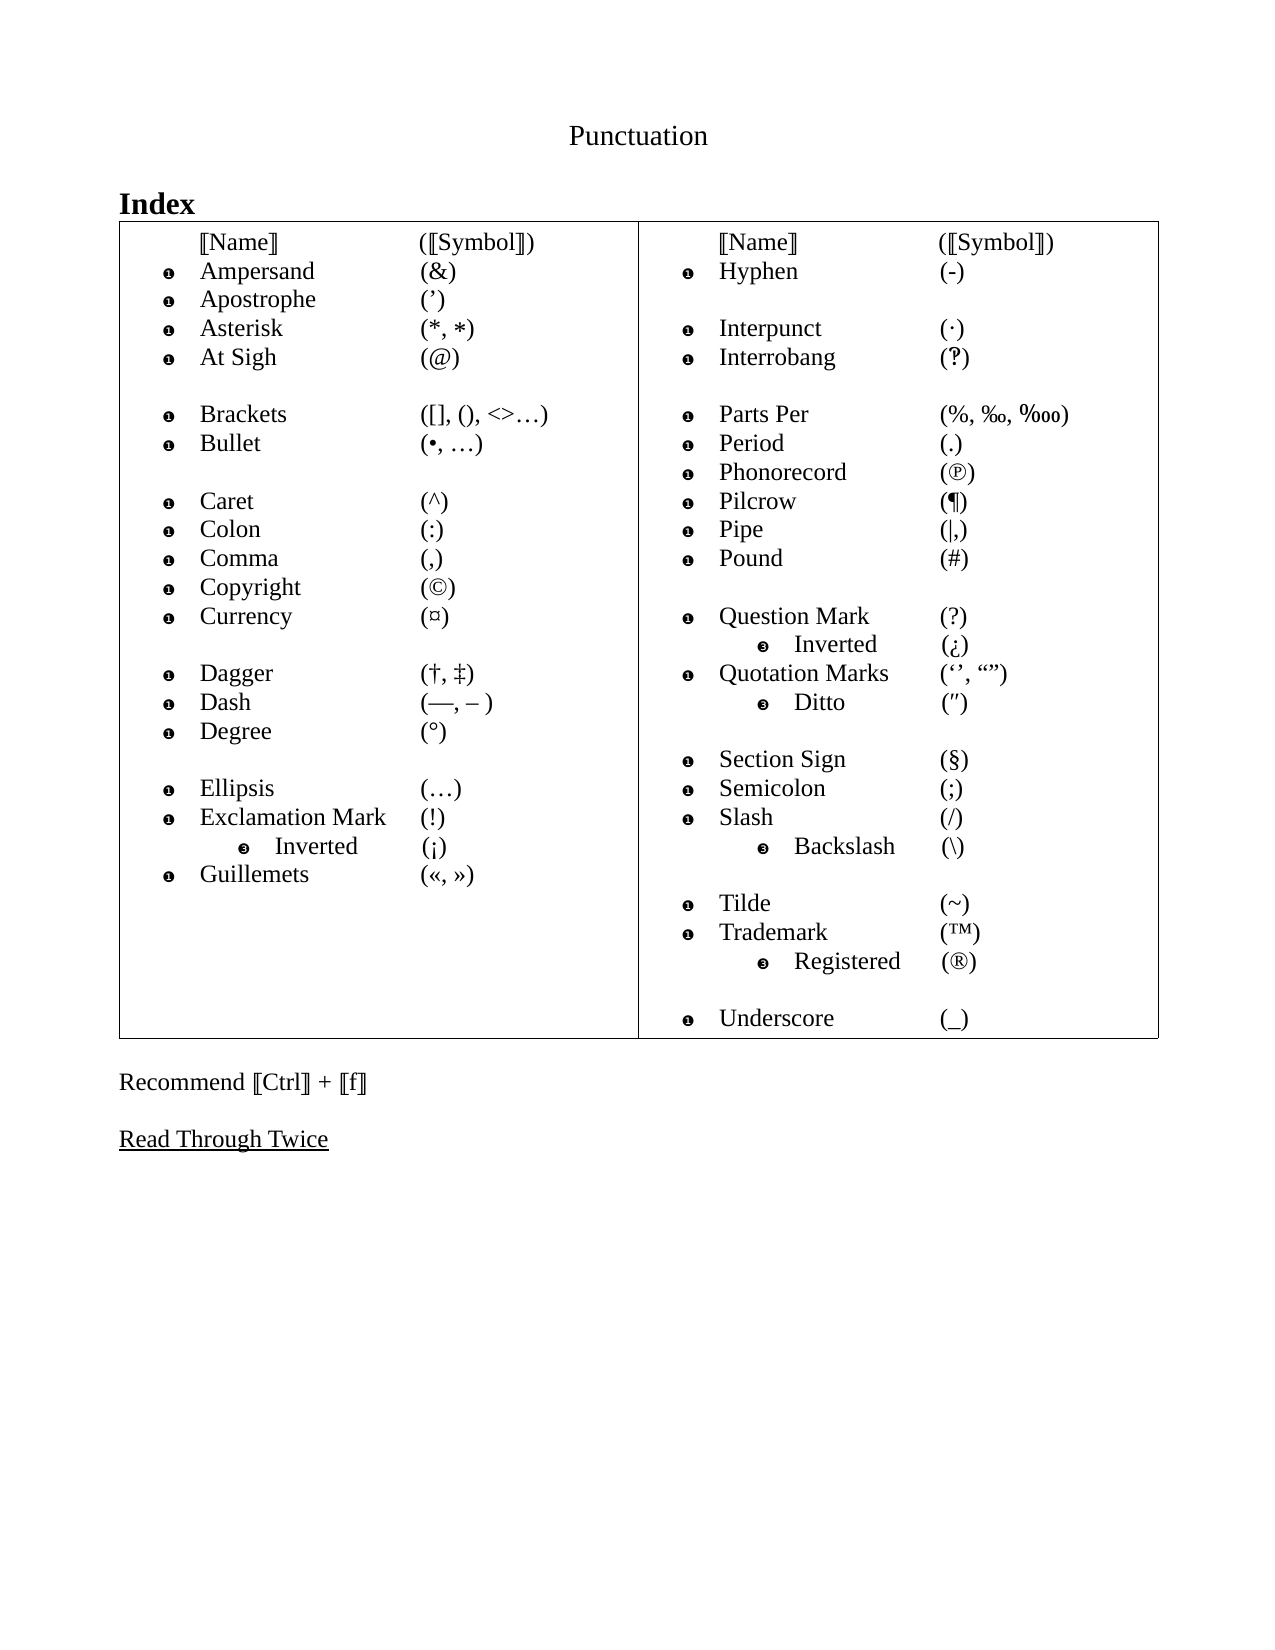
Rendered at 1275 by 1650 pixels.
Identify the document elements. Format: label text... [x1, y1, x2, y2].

table_header ⟦Name⟧ (⟦Symbol⟧) Hyphen (-) Interpunct (·) Interrobang (‽) Parts Per (%, ‰, ‱) Period (.) Phonorecord (℗) Pilcrow (¶) Pipe (|,) Pound (#) Question Mark (?) Inverted (¿) Quotation Marks (‘’, “”) Ditto (″) Section Sign (§) Semicolon (;) Slash (/) Backslash (\) Tilde (~) Trademark (™) Registered (®) Underscore (_) [639, 222, 1158, 1038]
text Recommend ⟦Ctrl⟧ + ⟦f⟧ [119, 1067, 1158, 1095]
text Read Through Twice [119, 1124, 1158, 1153]
table_header ⟦Name⟧ (⟦Symbol⟧) Ampersand (&) Apostrophe (’) Asterisk (*, ⁎) At Sigh (@) Brackets ([], (), <>…) Bullet (•, …) Caret (^) Colon (:) Comma (,) Copyright (©) Currency (¤) Dagger (†, ‡) Dash (—, – ) Degree (°) Ellipsis (…) Exclamation Mark (!) Inverted (¡) Guillemets («, ») [120, 222, 638, 1038]
text Index [119, 185, 1158, 221]
text Punctuation [119, 118, 1158, 152]
